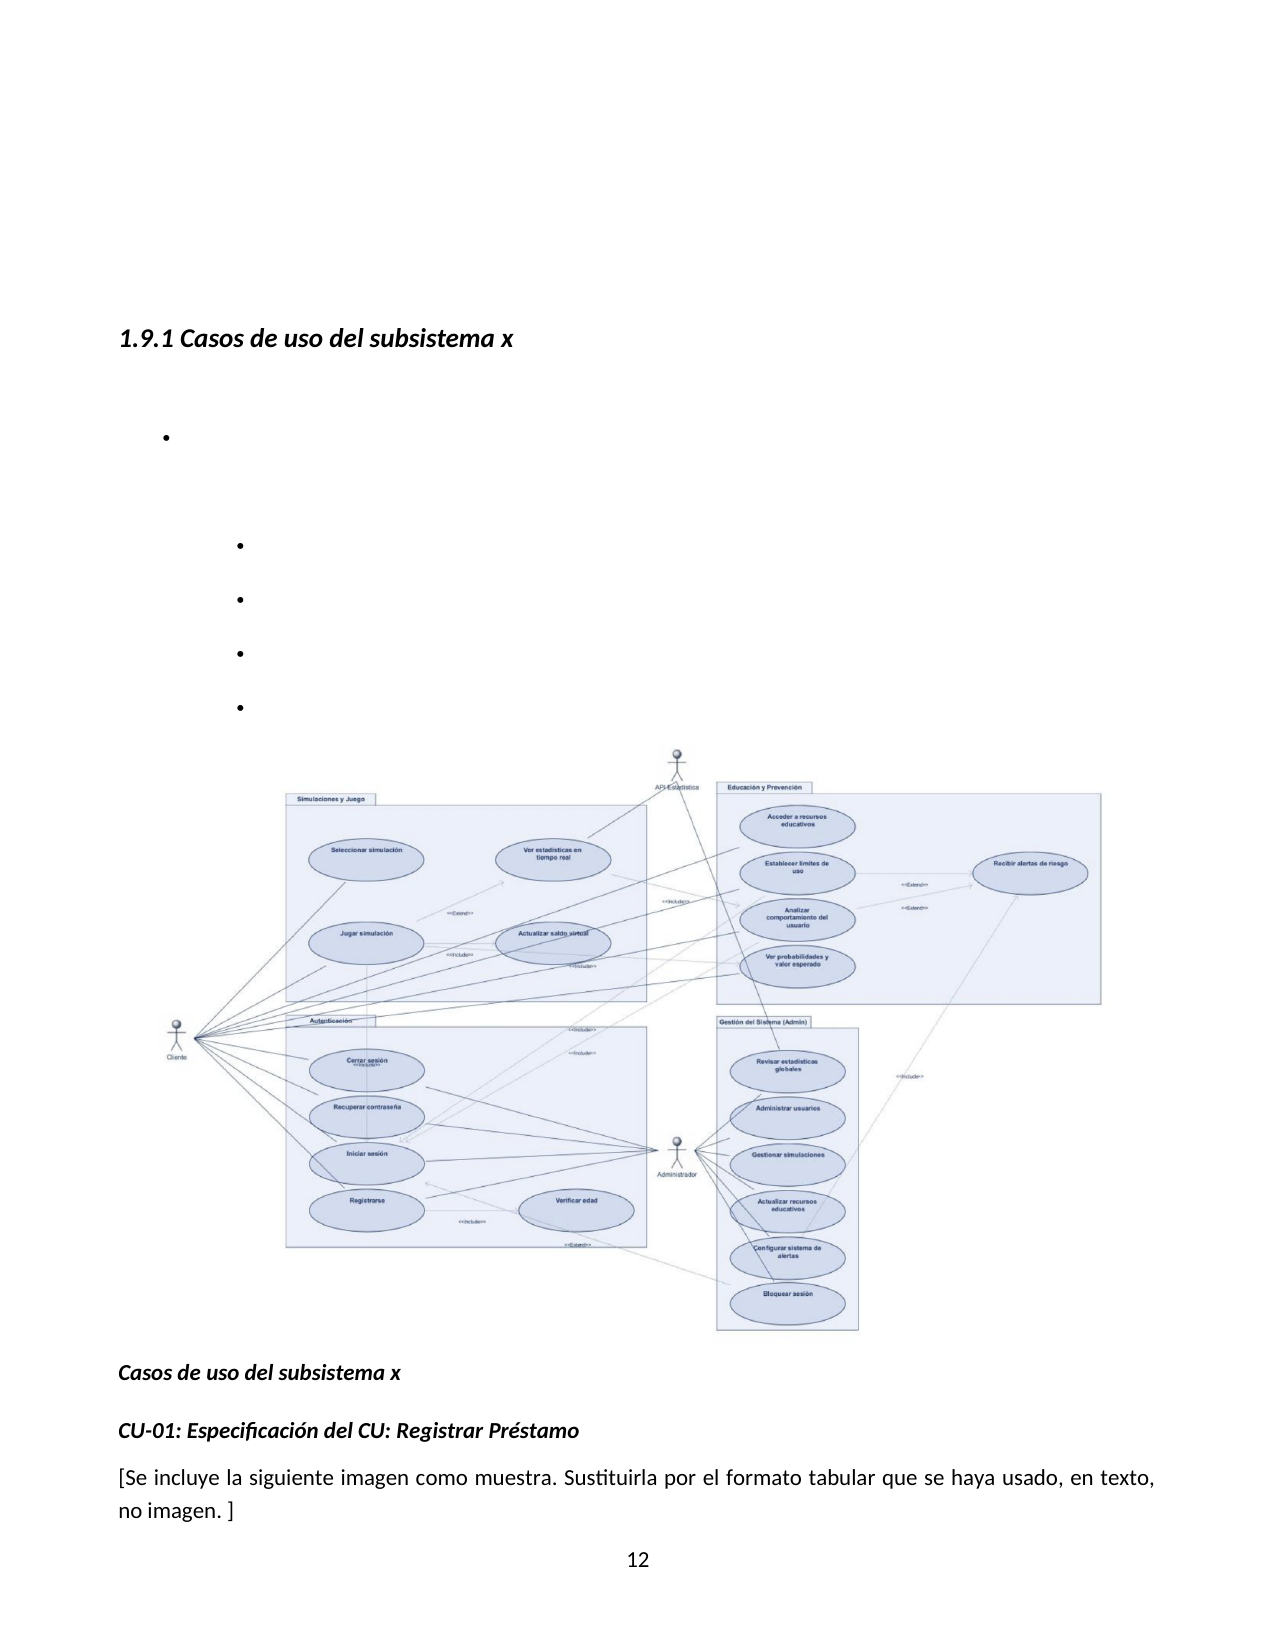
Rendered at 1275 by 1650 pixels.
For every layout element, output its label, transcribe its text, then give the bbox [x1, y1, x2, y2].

text Este subsistema gestiona la interacción principal del usuario con los juegos de azar utilizando moneda virtual. [118, 374, 1157, 398]
subtitle CU-01: Especificación del CU: Registrar Préstamo [118, 1417, 1157, 1445]
list CU-01: Seleccionar simulación. [236, 536, 1157, 560]
list CU-02: Jugar simulación. [236, 589, 1157, 614]
list Actores: Cliente, API-Estadística. [162, 428, 1157, 452]
list Casos de uso del subsistema x [118, 322, 1157, 355]
list Casos de Uso: [162, 482, 1157, 506]
list CU-03: Ver estadísticas en tiempo real (Extiende de Jugar simulación). [236, 643, 1157, 668]
list CU-04: Actualizar saldo virtual (Incluido en Jugar simulación). [236, 697, 1157, 722]
text [Se incluye la siguiente imagen como muestra. Sustituirla por el formato tabular que se haya usado, en texto, no imagen. ] [118, 1463, 1157, 1524]
subtitle Casos de uso del subsistema x [118, 1353, 1157, 1386]
